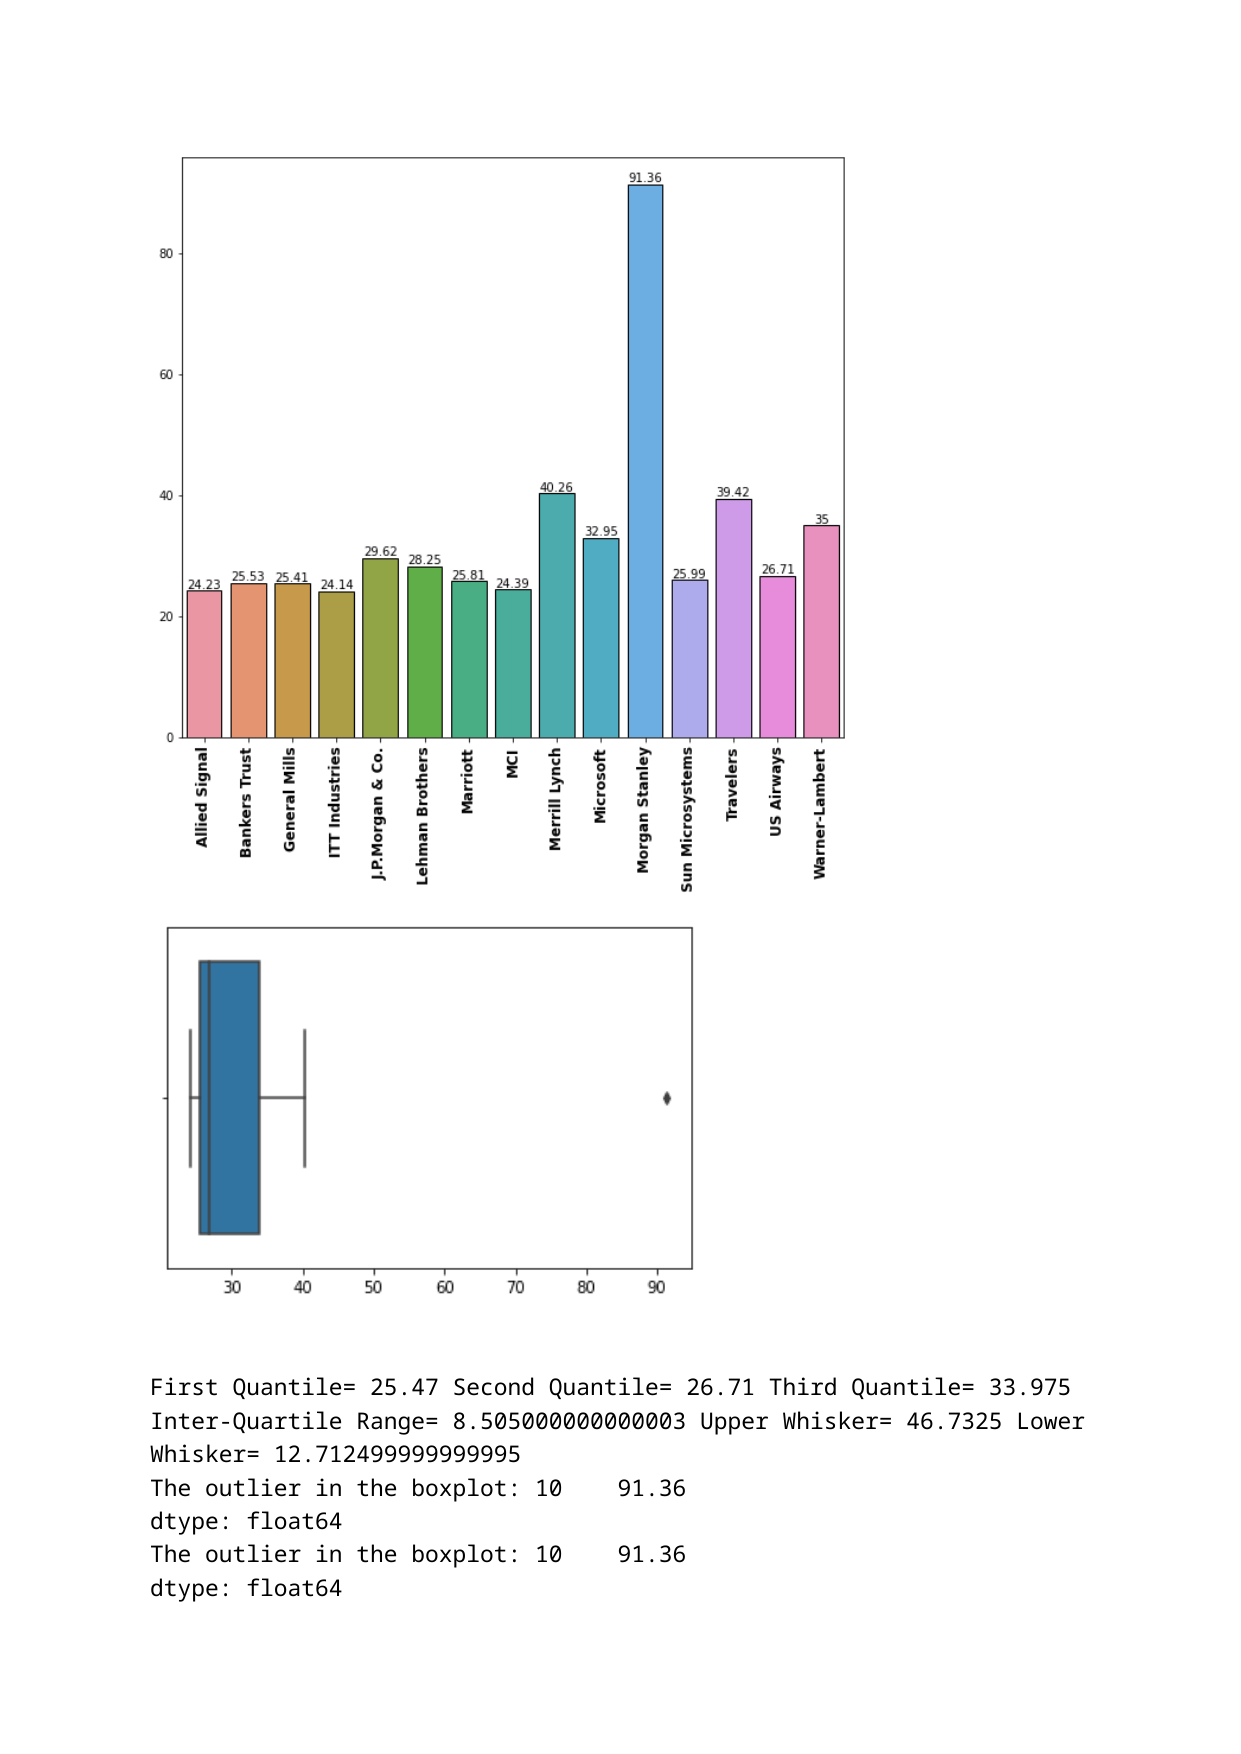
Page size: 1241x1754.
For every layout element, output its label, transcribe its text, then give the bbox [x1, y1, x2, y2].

text First Quantile= 25.47 Second Quantile= 26.71 Third Quantile= 33.975 Inter-Quartile Range= 8.505000000000003 Upper Whisker= 46.7325 Lower Whisker= 12.712499999999995 The outlier in the boxplot: 10 91.36 dtype: float64 The outlier in the boxplot: 10 91.36 dtype: float64 [150, 1371, 1090, 1603]
